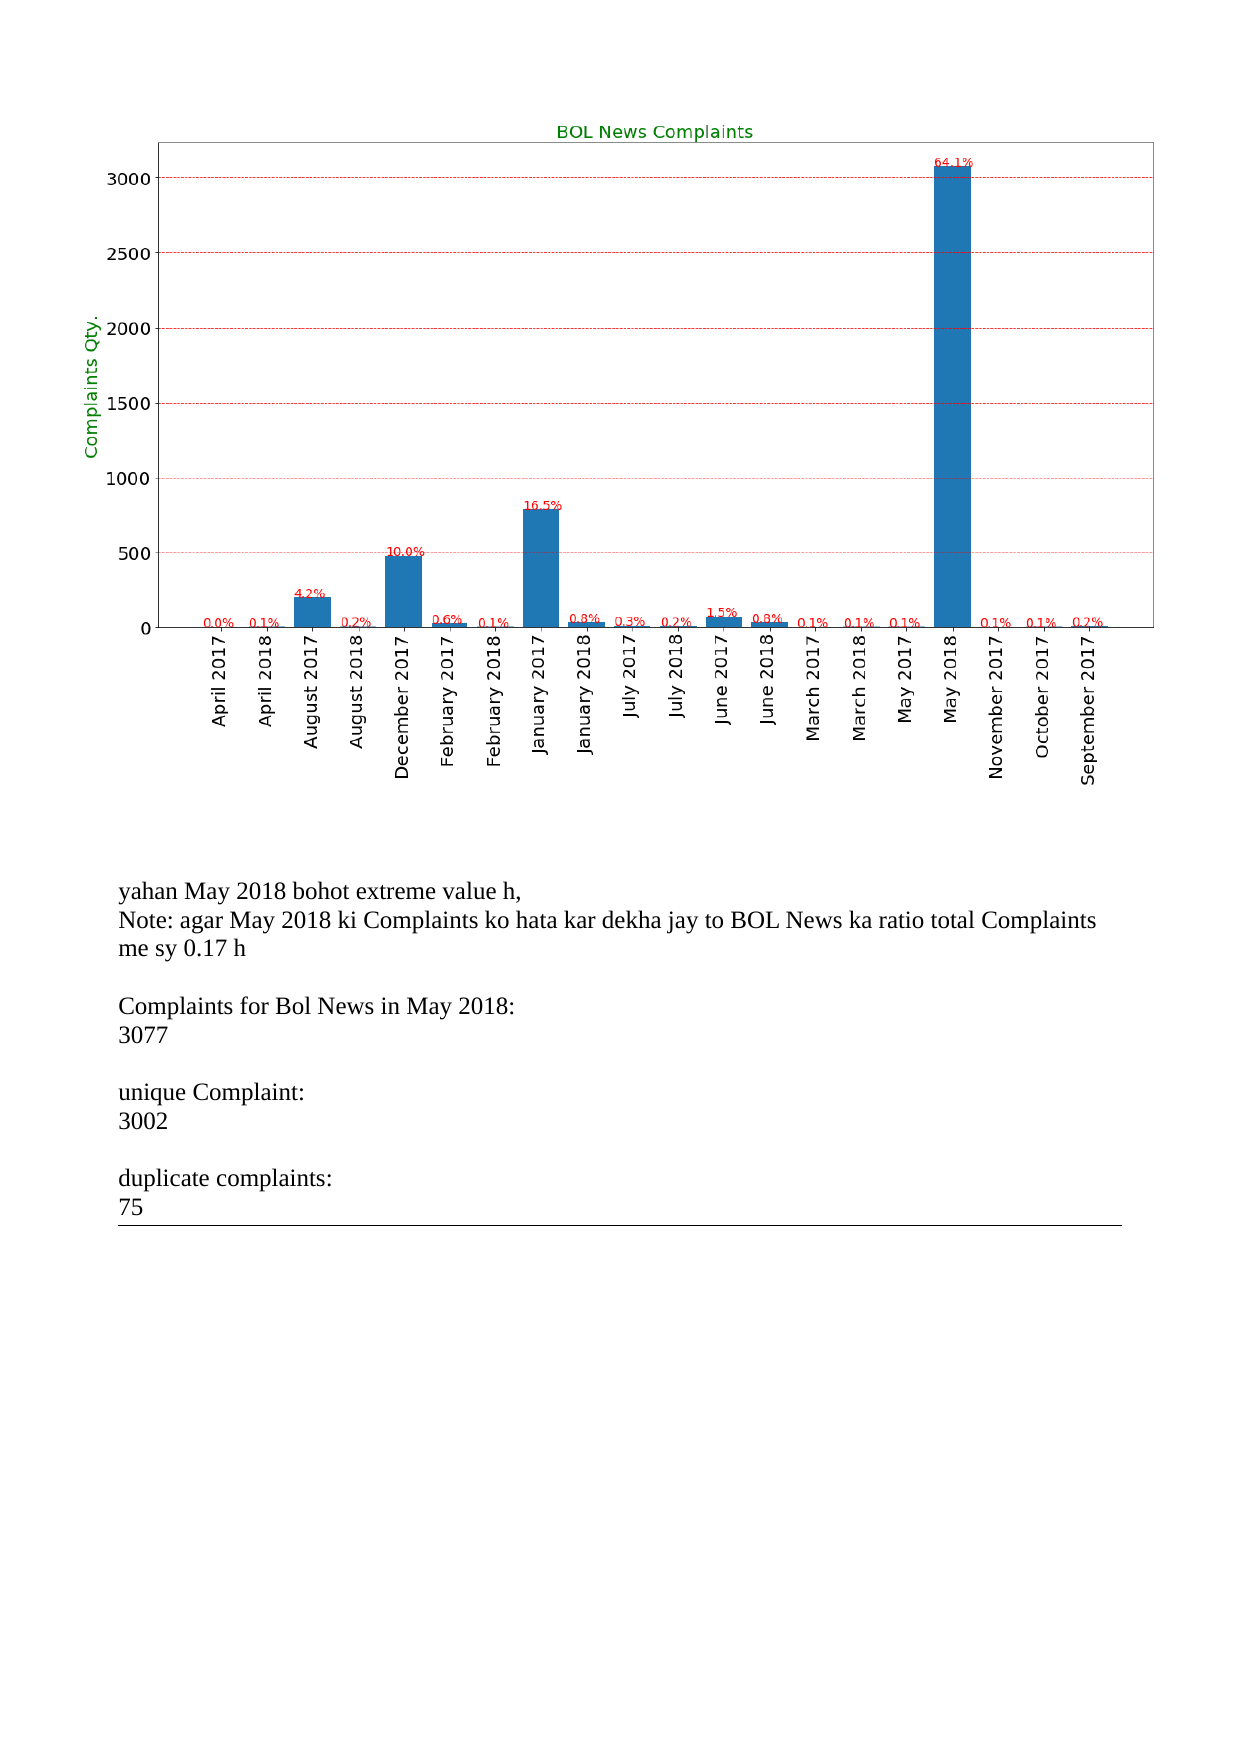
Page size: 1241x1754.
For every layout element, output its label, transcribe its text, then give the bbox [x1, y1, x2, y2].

text 3077 [118, 1020, 1122, 1048]
text duplicate complaints: [118, 1163, 1122, 1192]
text unique Complaint: [118, 1077, 1122, 1106]
text 75 [118, 1192, 1122, 1225]
text Note: agar May 2018 ki Complaints ko hata kar dekha jay to BOL News ka ratio total Complaints me sy 0.17 h [118, 905, 1122, 962]
text Complaints for Bol News in May 2018: [118, 991, 1122, 1020]
picture [78, 118, 1162, 790]
text 3002 [118, 1106, 1122, 1135]
text yahan May 2018 bohot extreme value h, [118, 876, 1122, 905]
